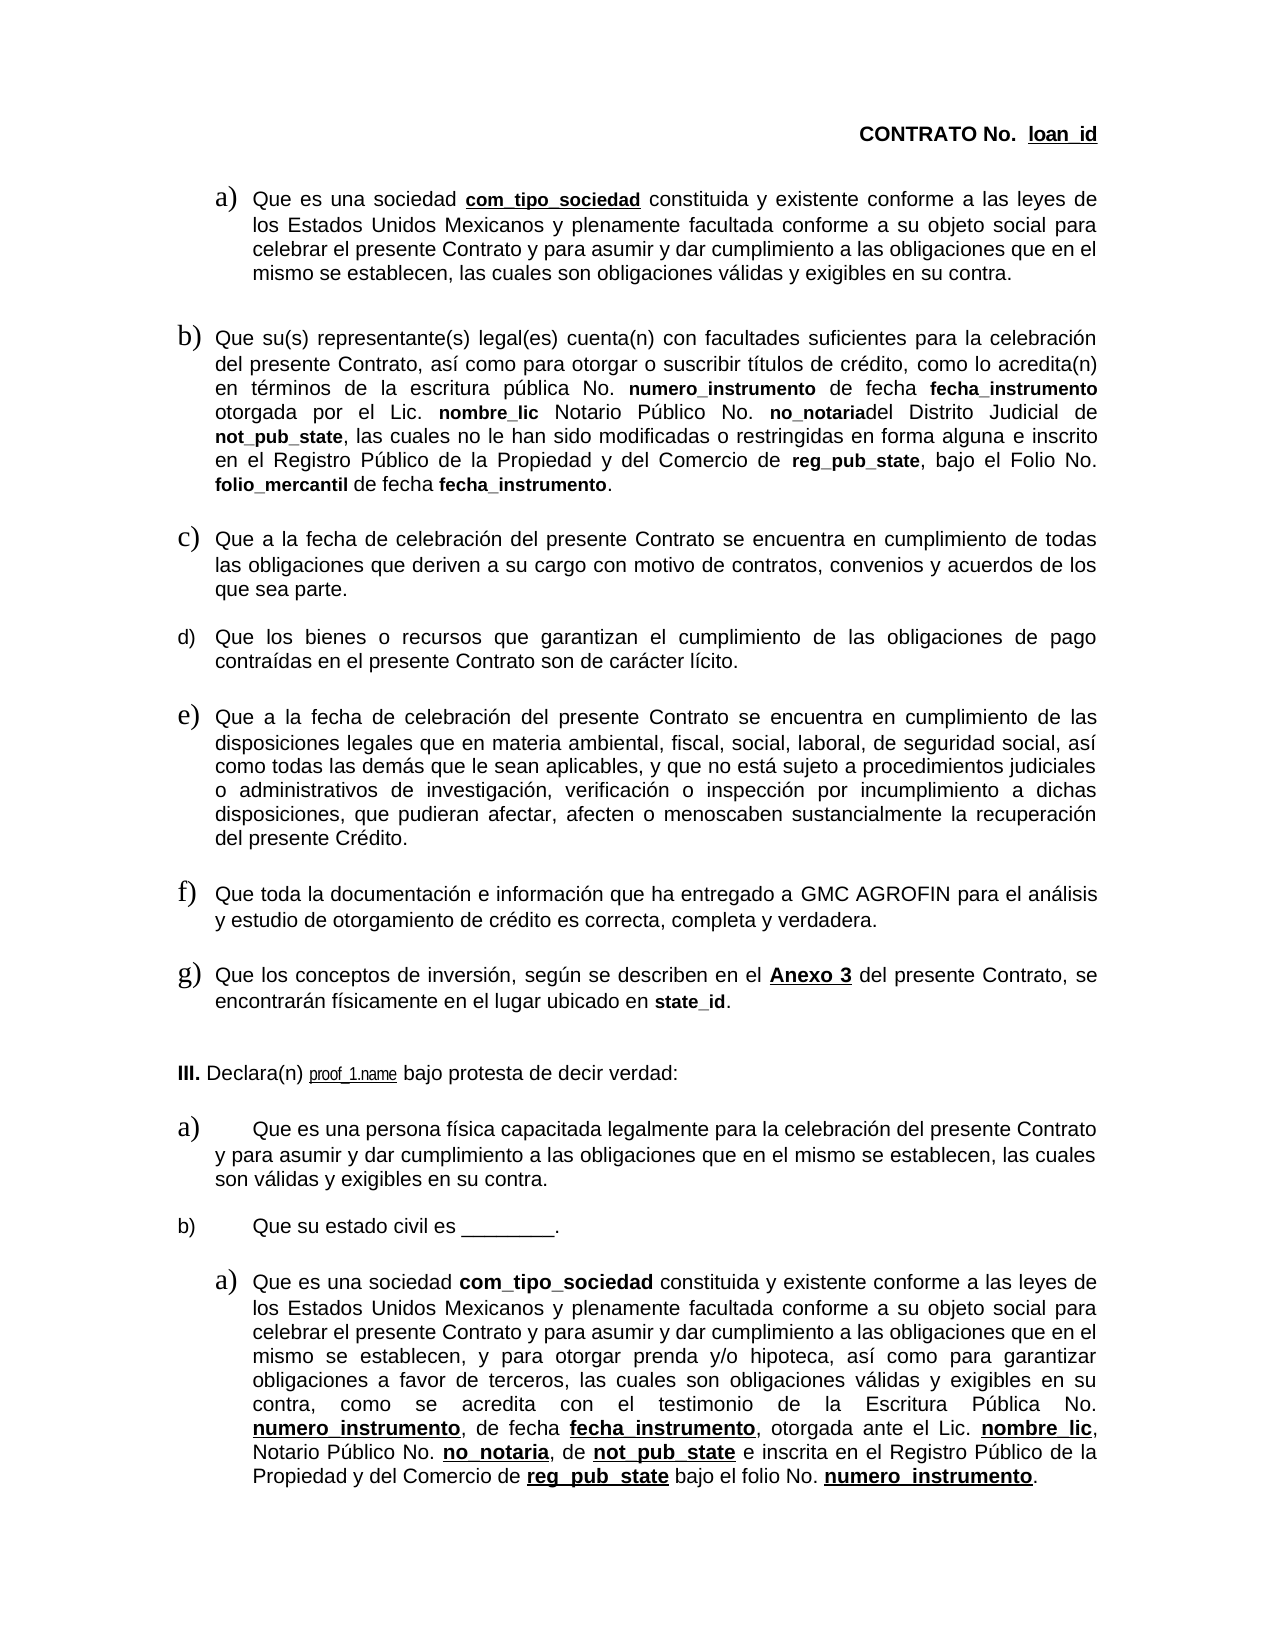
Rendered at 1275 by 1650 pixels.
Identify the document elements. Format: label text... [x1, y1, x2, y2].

list Que es una persona física capacitada legalmente para la celebración del presente Contrato y para asumir y dar cumplimiento a las obligaciones que en el mismo se establecen, las cuales son válidas y exigibles en su contra. [177, 1109, 1098, 1190]
list Que su(s) representante(s) legal(es) cuenta(n) con facultades suficientes para la celebración del presente Contrato, así como para otorgar o suscribir títulos de crédito, como lo acredita(n) en términos de la escritura pública No. numero_instrumento de fecha fecha_instrumento otorgada por el Lic. nombre_lic Notario Público No. no_notariadel Distrito Judicial de not_pub_state, las cuales no le han sido modificadas o restringidas en forma alguna e inscrito en el Registro Público de la Propiedad y del Comercio de reg_pub_state, bajo el Folio No. folio_mercantil de fecha fecha_instrumento. [177, 318, 1098, 496]
list Que los conceptos de inversión, según se describen en el Anexo 3 del presente Contrato, se encontrarán físicamente en el lugar ubicado en state_id. [177, 956, 1098, 1013]
list Que a la fecha de celebración del presente Contrato se encuentra en cumplimiento de las disposiciones legales que en materia ambiental, fiscal, social, laboral, de seguridad social, así como todas las demás que le sean aplicables, y que no está sujeto a procedimientos judiciales o administrativos de investigación, verificación o inspección por incumplimiento a dichas disposiciones, que pudieran afectar, afecten o menoscaben sustancialmente la recuperación del presente Crédito. [177, 697, 1098, 850]
list Que a la fecha de celebración del presente Contrato se encuentra en cumplimiento de todas las obligaciones que deriven a su cargo con motivo de contratos, convenios y acuerdos de los que sea parte. [177, 519, 1098, 601]
list Que es una sociedad com_tipo_sociedad constituida y existente conforme a las leyes de los Estados Unidos Mexicanos y plenamente facultada conforme a su objeto social para celebrar el presente Contrato y para asumir y dar cumplimiento a las obligaciones que en el mismo se establecen, y para otorgar prenda y/o hipoteca, así como para garantizar obligaciones a favor de terceros, las cuales son obligaciones válidas y exigibles en su contra, como se acredita con el testimonio de la Escritura Pública No. numero_instrumento, de fecha fecha_instrumento, otorgada ante el Lic. nombre_lic, Notario Público No. no_notaria, de not_pub_state e inscrita en el Registro Público de la Propiedad y del Comercio de reg_pub_state bajo el folio No. numero_instrumento. [215, 1262, 1098, 1487]
list Que toda la documentación e información que ha entregado a GMC AGROFIN para el análisis y estudio de otorgamiento de crédito es correcta, completa y verdadera. [177, 874, 1098, 932]
list Que su estado civil es ________. [177, 1214, 1098, 1238]
list Que los bienes o recursos que garantizan el cumplimiento de las obligaciones de pago contraídas en el presente Contrato son de carácter lícito. [177, 625, 1098, 673]
list Que es una sociedad com_tipo_sociedad constituida y existente conforme a las leyes de los Estados Unidos Mexicanos y plenamente facultada conforme a su objeto social para celebrar el presente Contrato y para asumir y dar cumplimiento a las obligaciones que en el mismo se establecen, las cuales son obligaciones válidas y exigibles en su contra. [215, 179, 1098, 285]
subtitle III. Declara(n) proof_1.name bajo protesta de decir verdad: [177, 1061, 1098, 1085]
